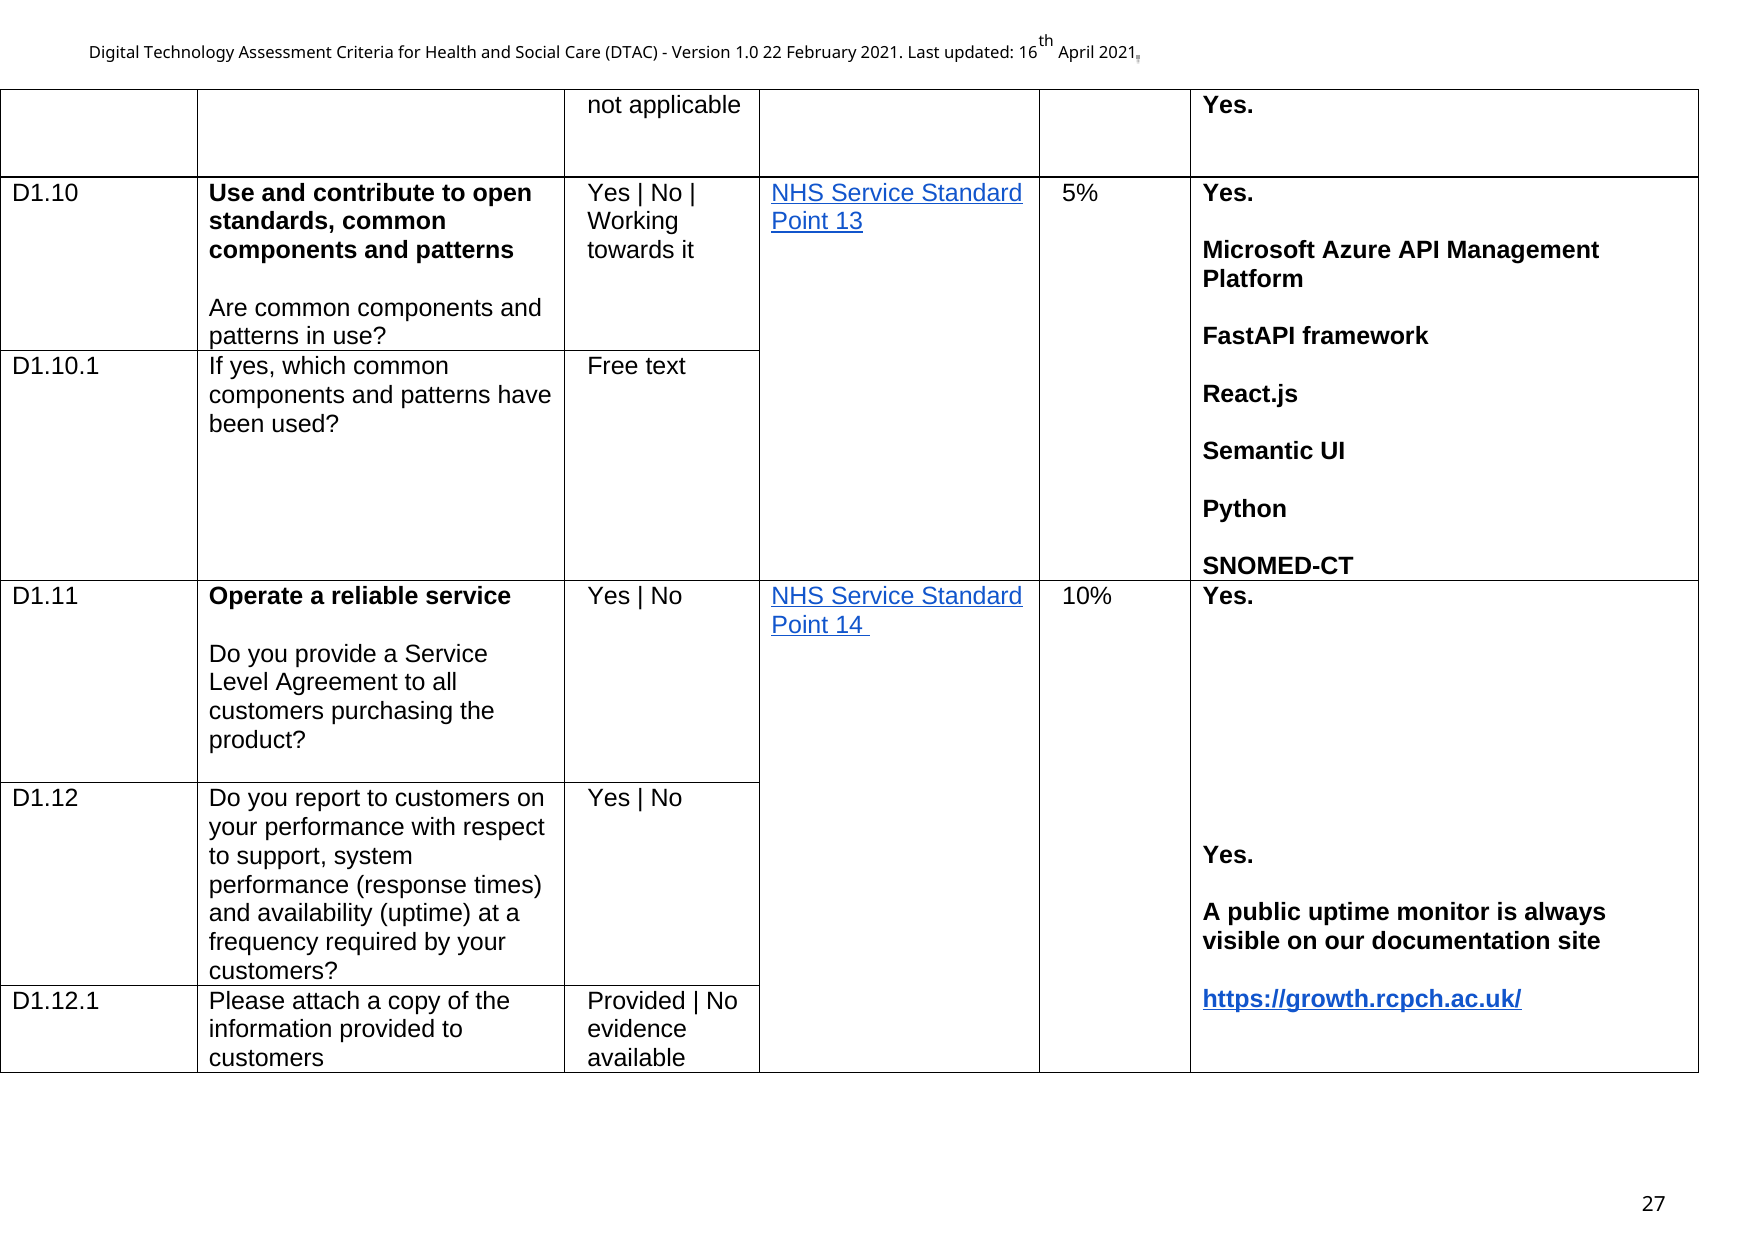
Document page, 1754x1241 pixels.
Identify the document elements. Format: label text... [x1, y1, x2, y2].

table_cell NHS Service Standard Point 14 [760, 581, 1039, 1072]
table_cell D1.12.1 [1, 986, 197, 1072]
table_cell Please attach a copy of the information provided to customers [198, 986, 564, 1072]
table_cell Yes | No [565, 581, 759, 782]
table_cell NHS Service Standard Point 13 [760, 178, 1039, 580]
table_cell not applicable [565, 90, 759, 176]
table_cell [1040, 90, 1190, 176]
table_cell Do you report to customers on your performance with respect to support, system performance (response times) and availability (uptime) at a frequency required by your customers? [198, 783, 564, 984]
table_cell 5% [1040, 178, 1190, 580]
table_cell [760, 90, 1039, 176]
table_cell D1.12 [1, 783, 197, 984]
table_cell Yes. [1191, 90, 1698, 176]
table_cell Operate a reliable service Do you provide a Service Level Agreement to all customers purchasing the product? [198, 581, 564, 782]
table_cell Yes. Yes. A public uptime monitor is always visible on our documentation site https://growth.rcpch.ac.uk/ [1191, 581, 1698, 1072]
table_cell Yes | No [565, 783, 759, 984]
table_cell Yes | No | Working towards it [565, 178, 759, 350]
table_cell [198, 90, 564, 176]
table_cell Yes. Microsoft Azure API Management Platform FastAPI framework React.js Semantic UI Python SNOMED-CT [1191, 178, 1698, 580]
table_cell Free text [565, 351, 759, 580]
table_cell If yes, which common components and patterns have been used? [198, 351, 564, 580]
table_cell D1.10 [1, 178, 197, 350]
table_cell D1.11 [1, 581, 197, 782]
table_cell D1.10.1 [1, 351, 197, 580]
table_cell [1, 90, 197, 176]
table_cell Use and contribute to open standards, common components and patterns Are common components and patterns in use? [198, 178, 564, 350]
table_cell Provided | No evidence available [565, 986, 759, 1072]
table_cell 10% [1040, 581, 1190, 1072]
